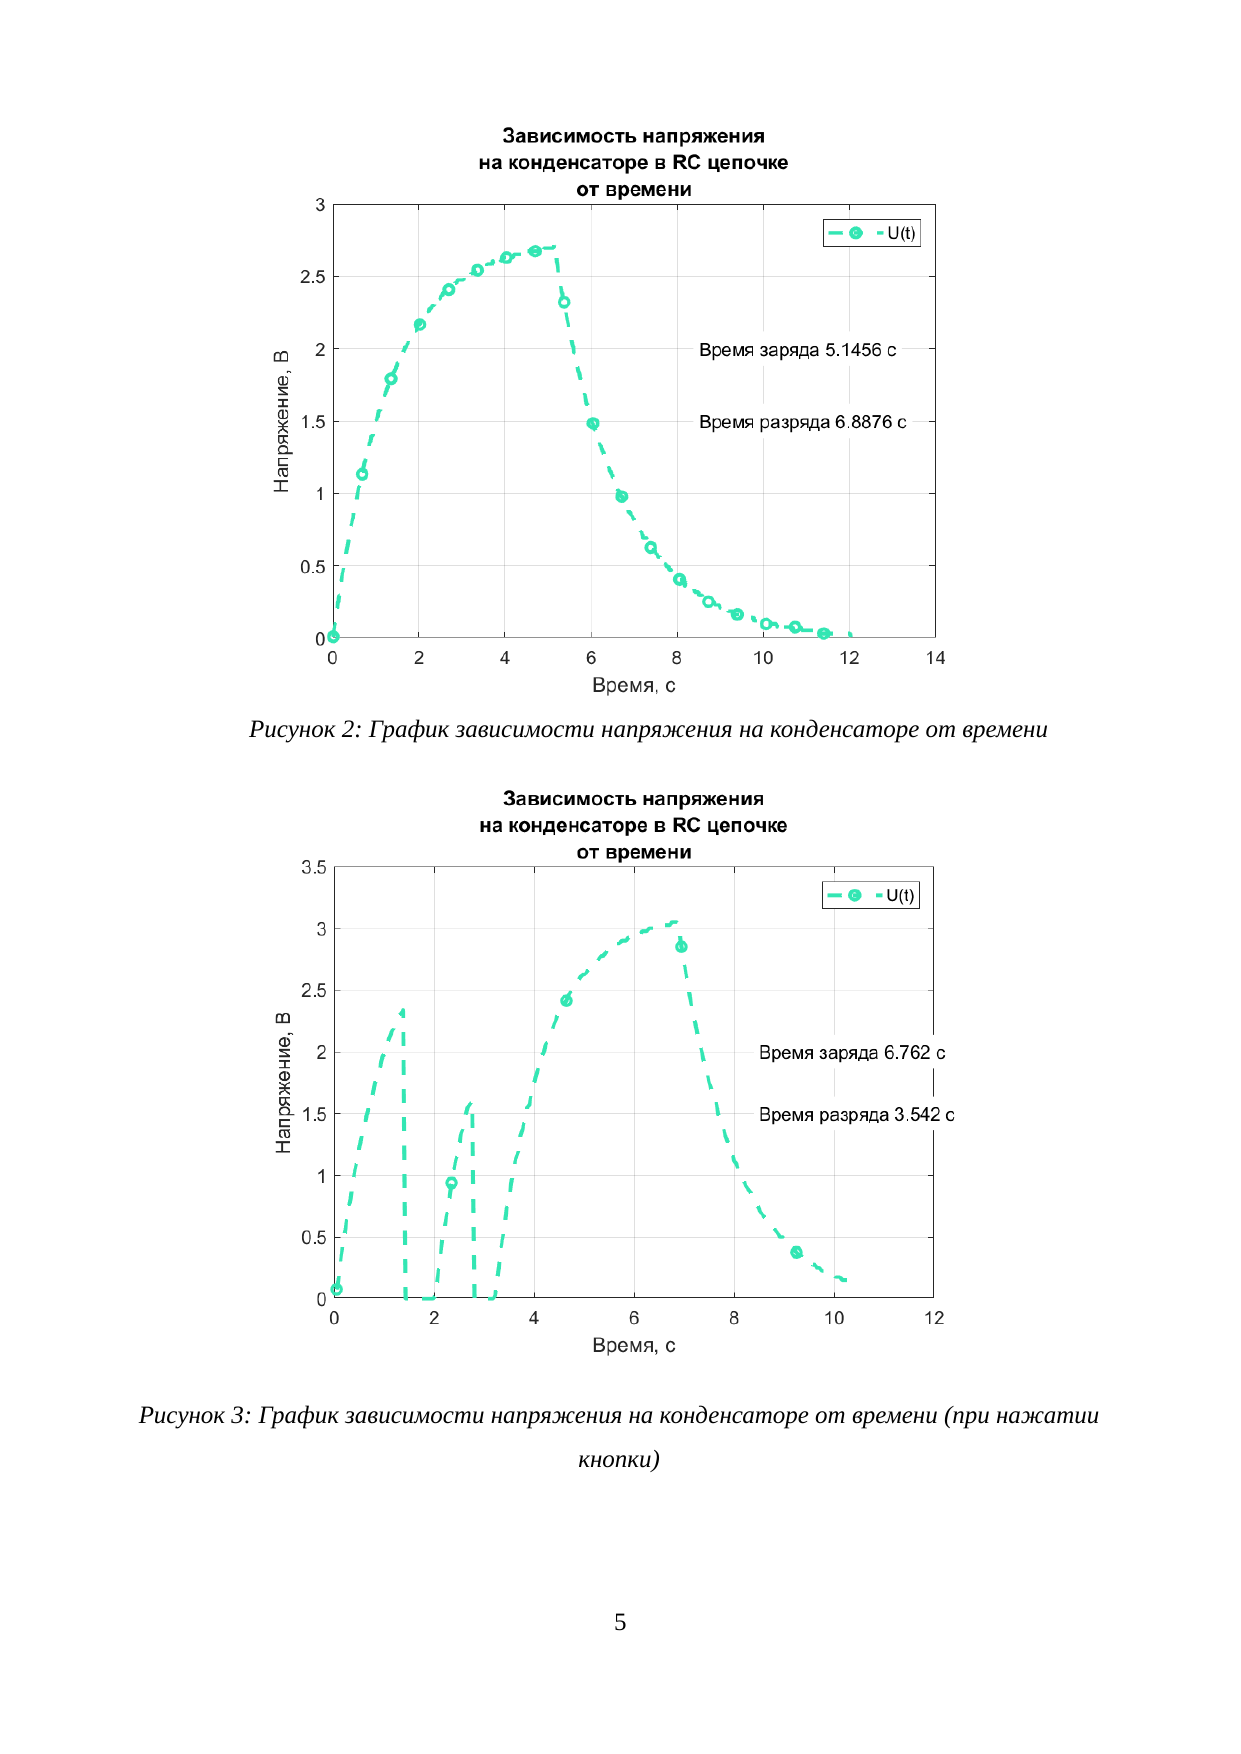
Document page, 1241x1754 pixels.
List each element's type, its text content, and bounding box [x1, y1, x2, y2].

picture [233, 781, 1007, 1362]
picture [231, 118, 1009, 702]
text Рисунок 3: График зависимости напряжения на конденсаторе от времени (при нажатии кнопки) [118, 1401, 1122, 1472]
text Рисунок 2: График зависимости напряжения на конденсаторе от времени [118, 714, 1122, 742]
